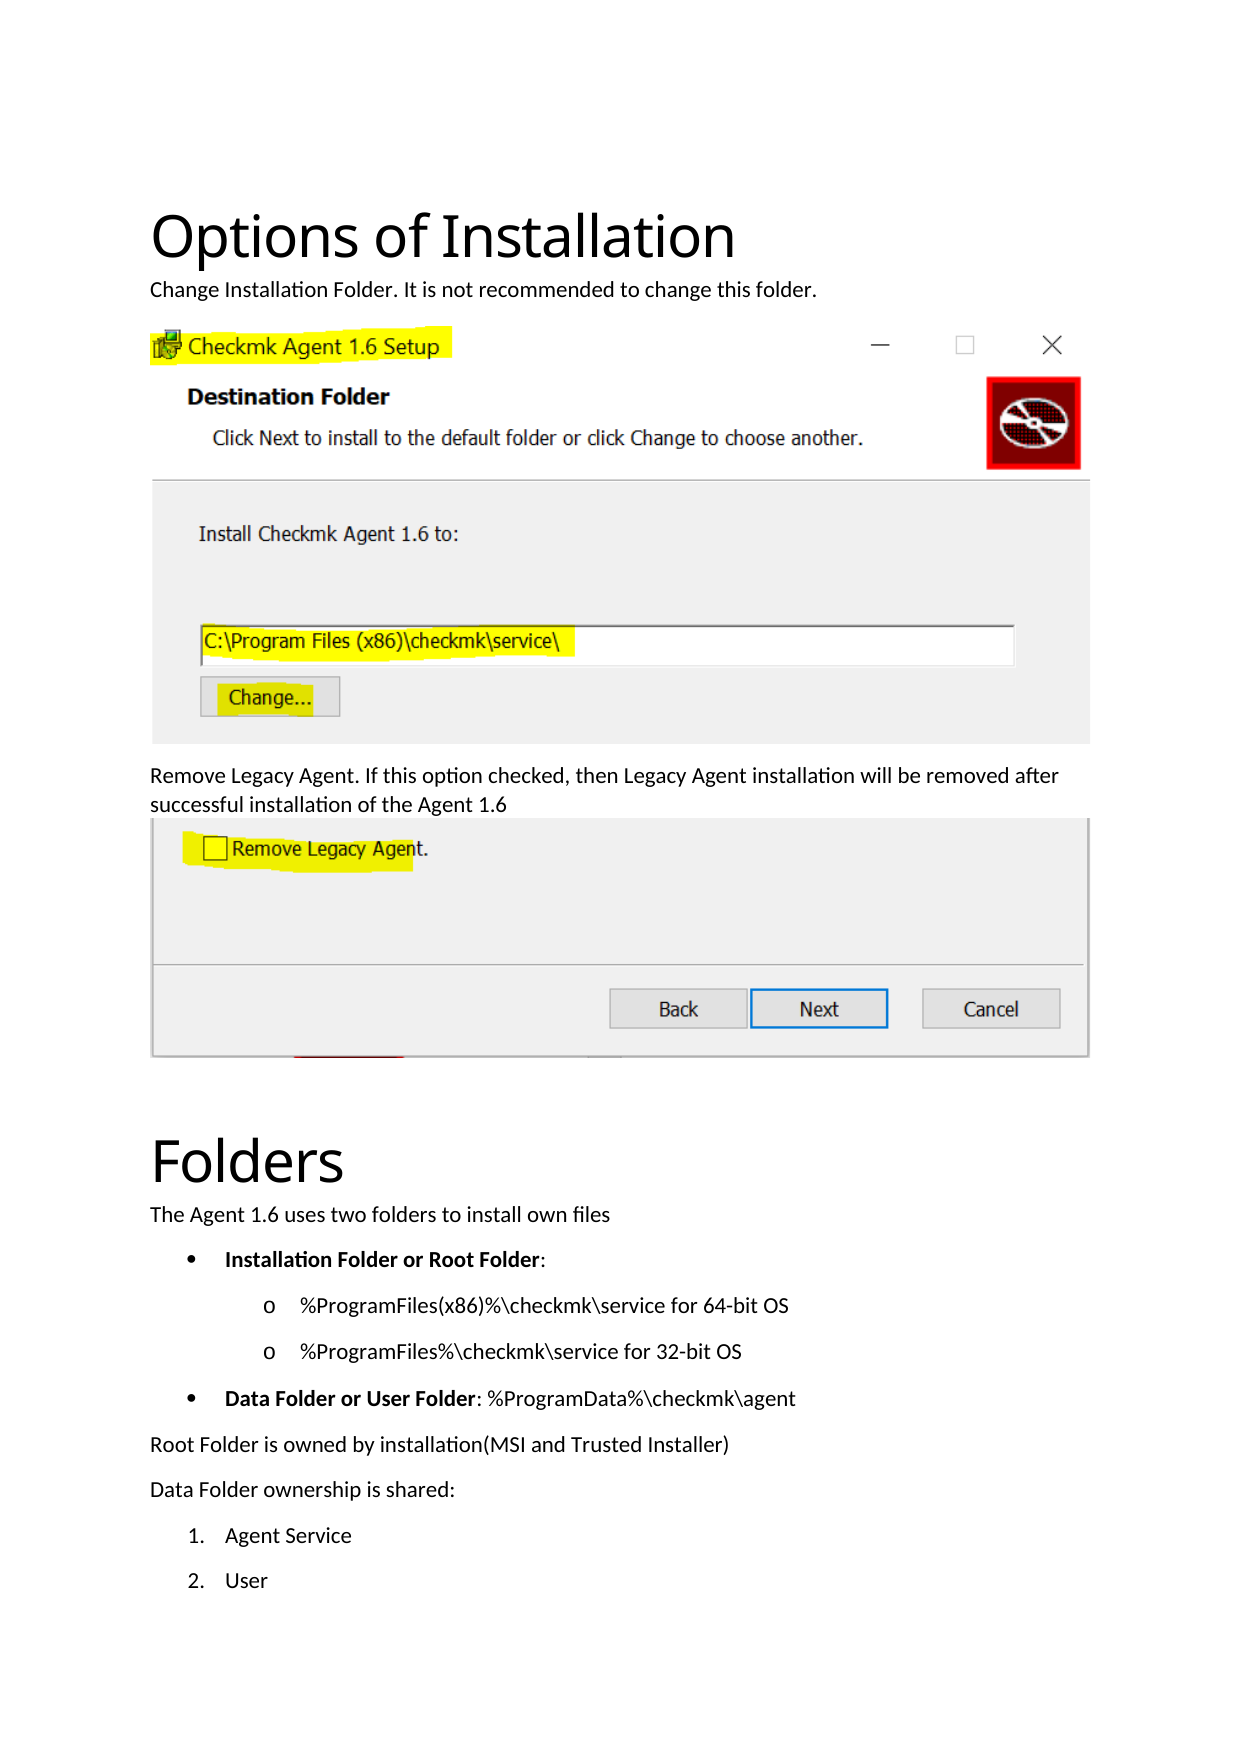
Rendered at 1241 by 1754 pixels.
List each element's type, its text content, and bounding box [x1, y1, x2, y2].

text Root Folder is owned by installation(MSI and Trusted Installer) [150, 1430, 1090, 1458]
list Data Folder or User Folder: %ProgramData%\checkmk\agent [187, 1384, 1090, 1412]
text The Agent 1.6 uses two folders to install own files [150, 1200, 1090, 1228]
text Data Folder ownership is shared: [150, 1475, 1090, 1503]
list User [187, 1566, 1090, 1594]
list Agent Service [187, 1521, 1090, 1549]
text Change Installation Folder. It is not recommended to change this folder. [150, 275, 1090, 326]
text Folders [150, 1120, 1090, 1200]
list Installation Folder or Root Folder: [187, 1245, 1090, 1273]
list %ProgramFiles(x86)%\checkmk\service for 64-bit OS [262, 1291, 1090, 1320]
text Options of Installation [150, 196, 1090, 275]
list %ProgramFiles%\checkmk\service for 32-bit OS [262, 1337, 1090, 1367]
text Remove Legacy Agent. If this option checked, then Legacy Agent installation will be removed after successful installation of the Agent 1.6 [150, 761, 1090, 818]
